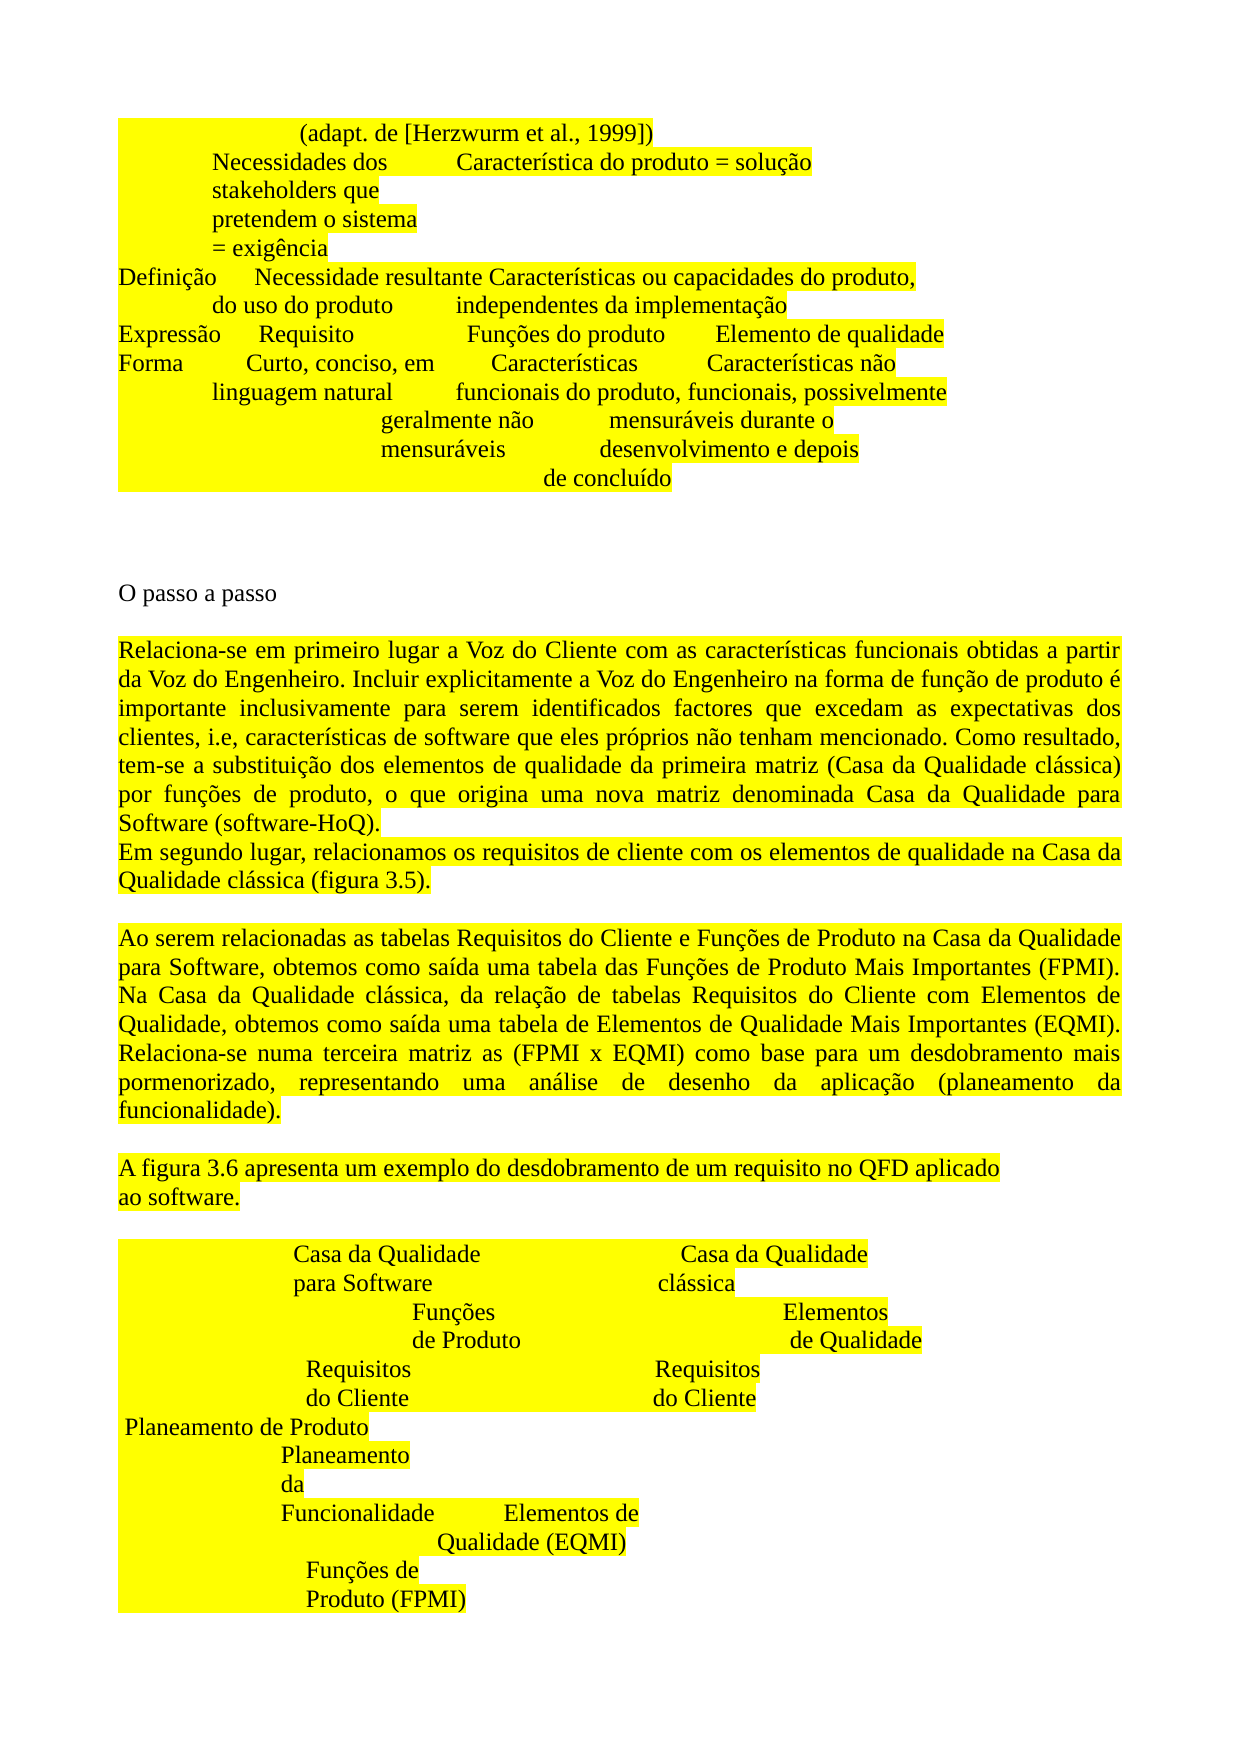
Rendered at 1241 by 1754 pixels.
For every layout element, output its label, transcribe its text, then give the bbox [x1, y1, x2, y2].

text Expressão Requisito Funções do produto Elemento de qualidade [118, 319, 1122, 348]
text para Software clássica [118, 1268, 1122, 1297]
text Funções Elementos [118, 1297, 1122, 1326]
text Qualidade (EQMI) [118, 1527, 1122, 1556]
text Definição Necessidade resultante Características ou capacidades do produto, [118, 262, 1122, 291]
text Em segundo lugar, relacionamos os requisitos de cliente com os elementos de qualidade na Casa da Qualidade clássica (figura 3.5). [118, 837, 1122, 894]
text de concluído [118, 463, 1122, 492]
text Relaciona-se em primeiro lugar a Voz do Cliente com as características funcionais obtidas a partir da Voz do Engenheiro. Incluir explicitamente a Voz do Engenheiro na forma de função de produto é importante inclusivamente para serem identificados factores que excedam as expectativas dos clientes, i.e, características de software que eles próprios não tenham mencionado. Como resultado, tem-se a substituição dos elementos de qualidade da primeira matriz (Casa da Qualidade clássica) por funções de produto, o que origina uma nova matriz denominada Casa da Qualidade para Software (software-HoQ). [118, 636, 1122, 837]
text Necessidades dos Característica do produto = solução [118, 147, 1122, 176]
text stakeholders que [118, 176, 1122, 204]
text geralmente não mensuráveis durante o [118, 406, 1122, 434]
text = exigência [118, 233, 1122, 262]
text mensuráveis desenvolvimento e depois [118, 434, 1122, 463]
text de Produto de Qualidade [118, 1326, 1122, 1354]
text Requisitos Requisitos [118, 1354, 1122, 1383]
text Planeamento de Produto [118, 1412, 1122, 1441]
text pretendem o sistema [118, 204, 1122, 233]
text ao software. [118, 1182, 1122, 1211]
text do Cliente do Cliente [118, 1383, 1122, 1412]
text (adapt. de [Herzwurm et al., 1999]) [118, 118, 1122, 147]
text Planeamento [118, 1441, 1122, 1469]
text O passo a passo [118, 578, 1122, 607]
text da [118, 1469, 1122, 1498]
text Produto (FPMI) [118, 1584, 1122, 1613]
text Ao serem relacionadas as tabelas Requisitos do Cliente e Funções de Produto na Casa da Qualidade para Software, obtemos como saída uma tabela das Funções de Produto Mais Importantes (FPMI). Na Casa da Qualidade clássica, da relação de tabelas Requisitos do Cliente com Elementos de Qualidade, obtemos como saída uma tabela de Elementos de Qualidade Mais Importantes (EQMI). Relaciona-se numa terceira matriz as (FPMI x EQMI) como base para um desdobramento mais pormenorizado, representando uma análise de desenho da aplicação (planeamento da funcionalidade). [118, 923, 1122, 1124]
text linguagem natural funcionais do produto, funcionais, possivelmente [118, 377, 1122, 406]
text Casa da Qualidade Casa da Qualidade [118, 1239, 1122, 1268]
text Funcionalidade Elementos de [118, 1498, 1122, 1527]
text Forma Curto, conciso, em Características Características não [118, 348, 1122, 377]
text A figura 3.6 apresenta um exemplo do desdobramento de um requisito no QFD aplicado [118, 1153, 1122, 1182]
text Funções de [118, 1556, 1122, 1584]
text do uso do produto independentes da implementação [118, 291, 1122, 319]
